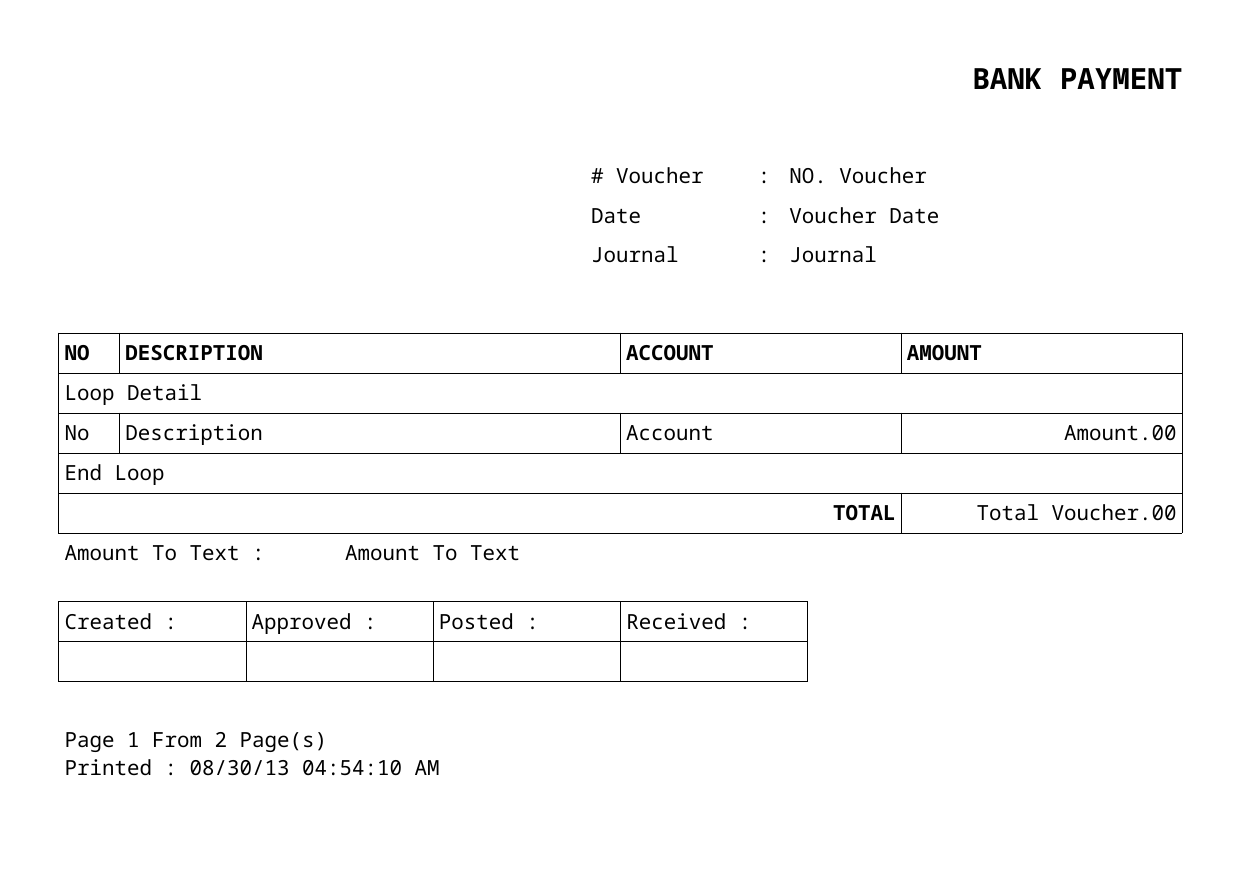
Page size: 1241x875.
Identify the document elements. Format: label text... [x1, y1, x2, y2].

table_cell [59, 642, 246, 681]
table_header Approved : [247, 602, 433, 641]
table_cell [808, 641, 995, 681]
table_header DESCRIPTION [120, 334, 620, 373]
table_cell Description [120, 414, 620, 453]
table_header [995, 601, 1182, 641]
table_header Created : [59, 602, 246, 641]
table_cell Amount To Text : [59, 534, 339, 573]
table_cell Amount [902, 414, 1182, 453]
table_header Received : [621, 602, 807, 641]
table_cell End Loop [59, 454, 1182, 493]
table_header NO [59, 334, 119, 373]
table_cell Loop Detail [59, 374, 1182, 413]
table_header Posted : [434, 602, 620, 641]
table_header [808, 601, 995, 641]
table_header ACCOUNT [621, 334, 901, 373]
table_header AMOUNT [902, 334, 1182, 373]
table_cell [434, 642, 620, 681]
table_cell TOTAL [59, 494, 901, 533]
table_cell [621, 642, 807, 681]
table_cell No [59, 414, 119, 453]
table_cell Account [621, 414, 901, 453]
table_cell [995, 641, 1182, 681]
table_cell [247, 642, 433, 681]
table_cell Amount To Text [339, 534, 1182, 573]
table_cell Total Voucher [902, 494, 1182, 533]
